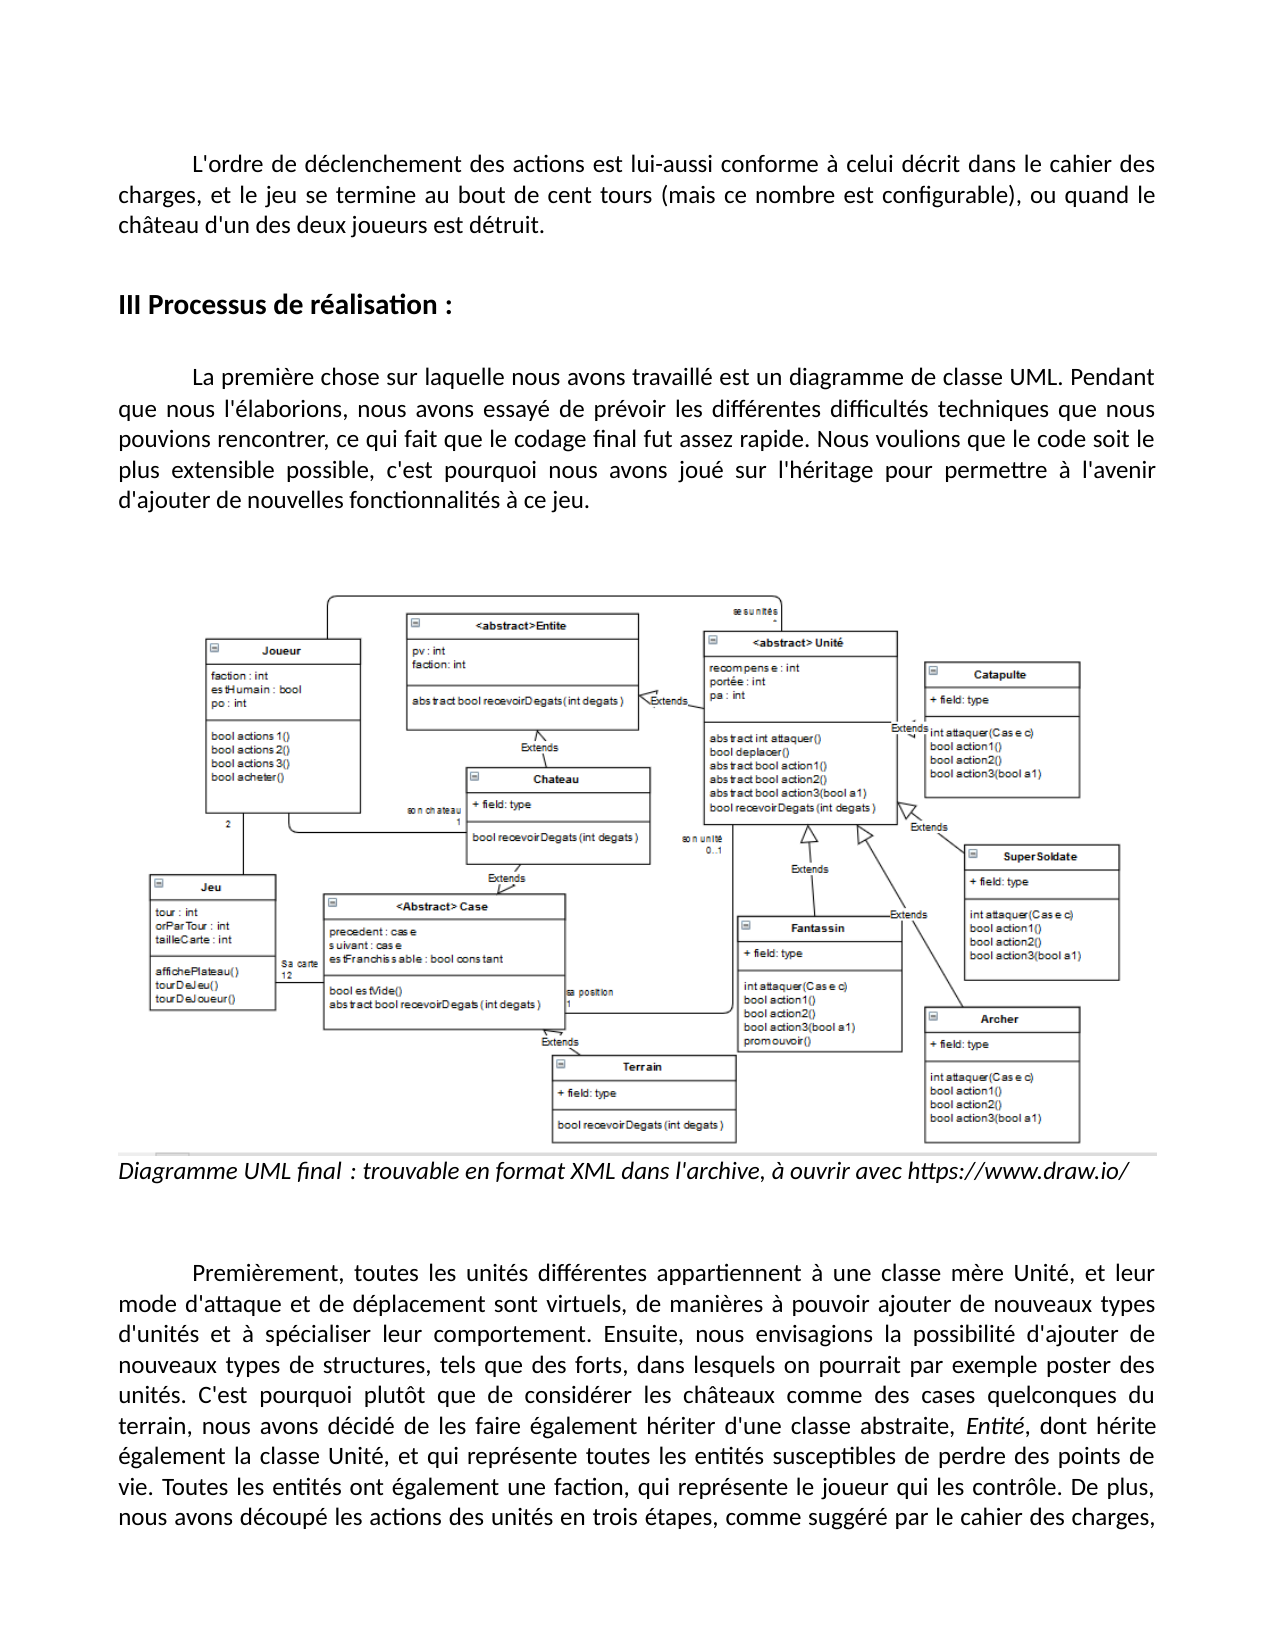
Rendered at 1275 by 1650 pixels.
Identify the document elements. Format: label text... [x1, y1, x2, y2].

text Premièrement, toutes les unités différentes appartiennent à une classe mère Unité, et leur mode d'attaque et de déplacement sont virtuels, de manières à pouvoir ajouter de nouveaux types d'unités et à spécialiser leur comportement. Ensuite, nous envisagions la possibilité d'ajouter de nouveaux types de structures, tels que des forts, dans lesquels on pourrait par exemple poster des unités. C'est pourquoi plutôt que de considérer les châteaux comme des cases quelconques du terrain, nous avons décidé de les faire également hériter d'une classe abstraite, Entité, dont hérite également la classe Unité, et qui représente toutes les entités susceptibles de perdre des points de vie. Toutes les entités ont également une faction, qui représente le joueur qui les contrôle. De plus, nous avons découpé les actions des unités en trois étapes, comme suggéré par le cahier des charges, [118, 1257, 1157, 1532]
text La première chose sur laquelle nous avons travaillé est un diagramme de classe UML. Pendant que nous l'élaborions, nous avons essayé de prévoir les différentes difficultés techniques que nous pouvions rencontrer, ce qui fait que le codage final fut assez rapide. Nous voulions que le code soit le plus extensible possible, c'est pourquoi nous avons joué sur l'héritage pour permettre à l'avenir d'ajouter de nouvelles fonctionnalités à ce jeu. [118, 357, 1157, 515]
text III Processus de réalisation : [118, 286, 1157, 322]
text [118, 586, 1157, 591]
picture [118, 591, 1157, 1156]
text Diagramme UML final : trouvable en format XML dans l'archive, à ouvrir avec https://www.draw.io/ [118, 1156, 1157, 1186]
text L'ordre de déclenchement des actions est lui-aussi conforme à celui décrit dans le cahier des charges, et le jeu se termine au bout de cent tours (mais ce nombre est configurable), ou quand le château d'un des deux joueurs est détruit. [118, 149, 1157, 240]
